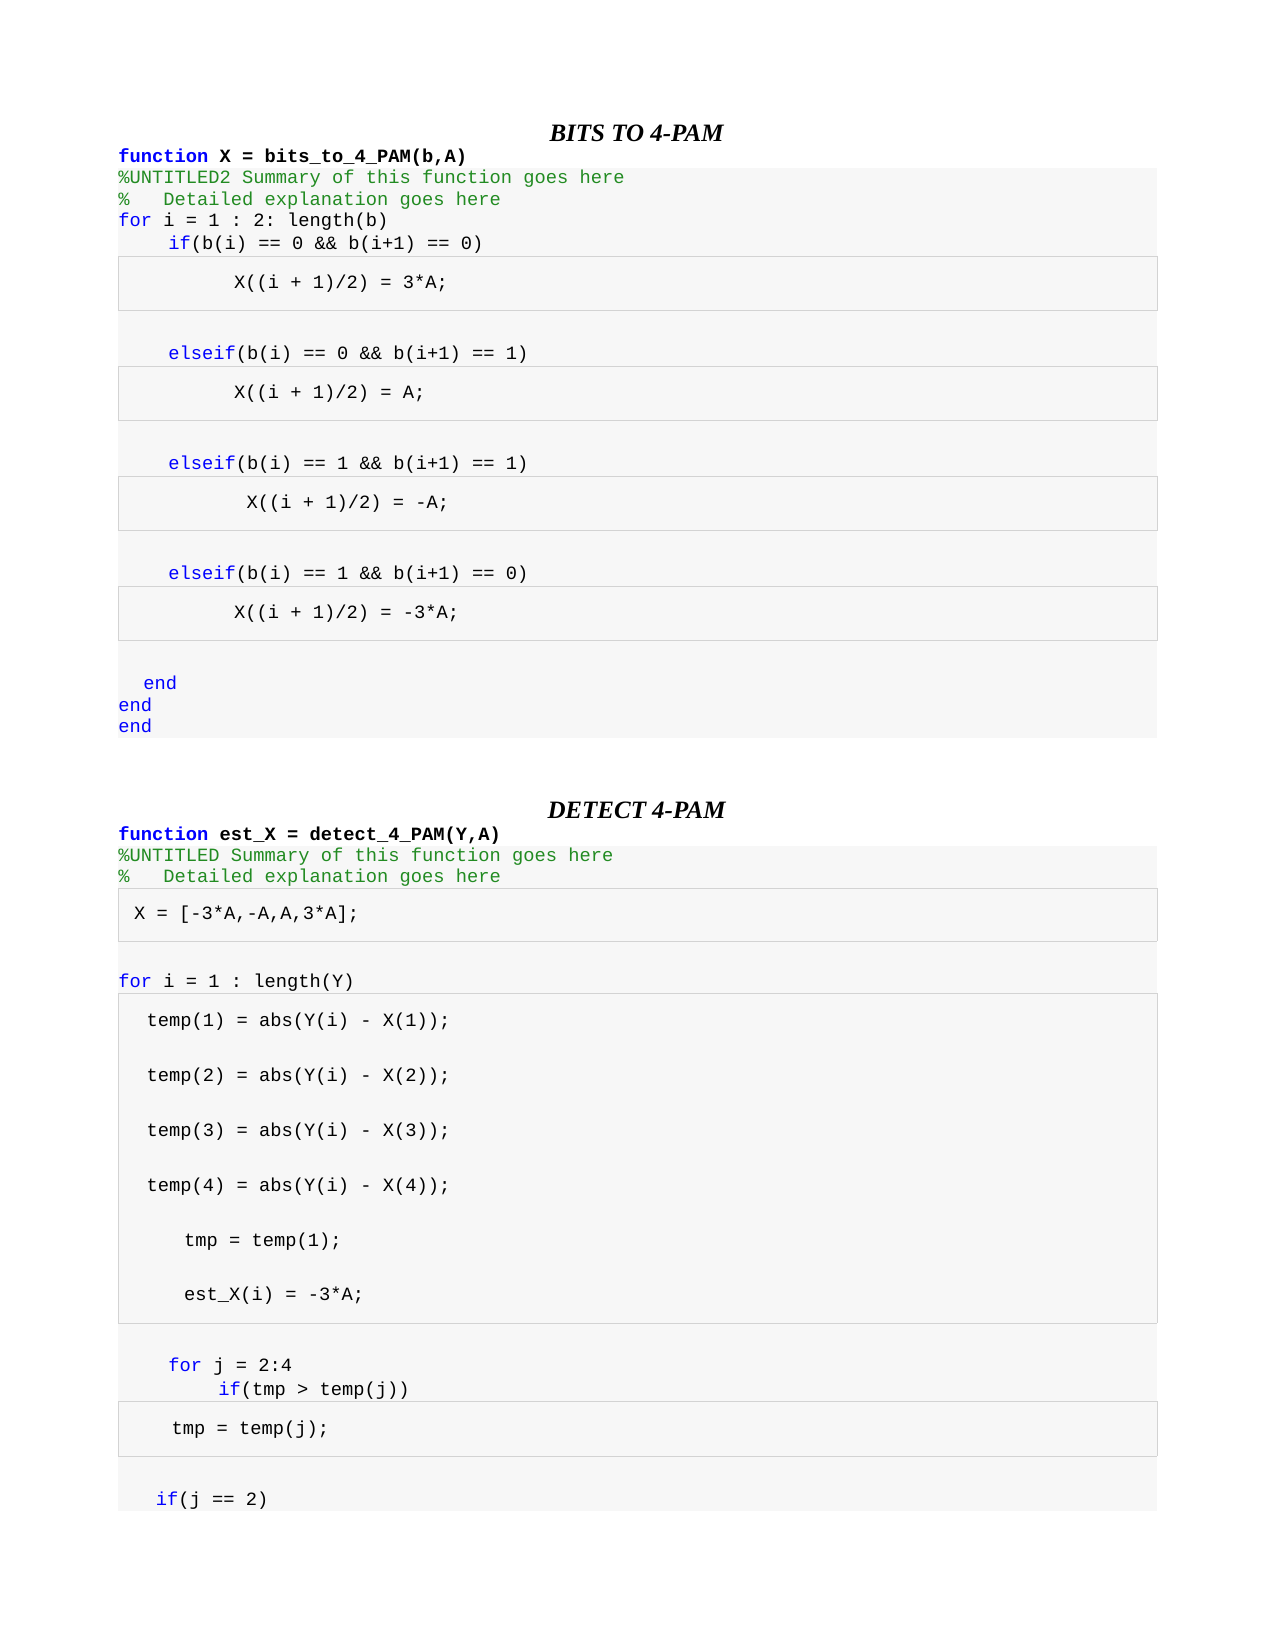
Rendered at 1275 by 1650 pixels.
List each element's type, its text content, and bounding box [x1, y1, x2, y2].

text for i = 1 : 2: length(b) [118, 211, 1157, 232]
text temp(4) = abs(Y(i) - X(4)); [119, 1158, 1157, 1197]
text est_X(i) = -3*A; [119, 1268, 1157, 1323]
text tmp = temp(1); [119, 1213, 1157, 1252]
text X((i + 1)/2) = A; [119, 367, 1157, 420]
text end [118, 696, 1157, 717]
text X = [-3*A,-A,A,3*A]; [119, 889, 1157, 941]
text end [118, 672, 1157, 696]
text if(j == 2) [118, 1488, 1157, 1511]
text for j = 2:4 [118, 1354, 1157, 1378]
text DETECT 4-PAM [118, 796, 1157, 824]
text % Detailed explanation goes here [118, 867, 1157, 888]
text function X = bits_to_4_PAM(b,A) [118, 147, 1157, 168]
text BITS TO 4-PAM [118, 118, 1157, 147]
text elseif(b(i) == 1 && b(i+1) == 0) [118, 562, 1157, 586]
text X((i + 1)/2) = -3*A; [119, 587, 1157, 640]
text %UNTITLED Summary of this function goes here [118, 846, 1157, 867]
text X((i + 1)/2) = 3*A; [119, 257, 1157, 310]
text if(tmp > temp(j)) [118, 1378, 1157, 1401]
text tmp = temp(j); [119, 1402, 1157, 1456]
text X((i + 1)/2) = -A; [119, 477, 1157, 530]
text % Detailed explanation goes here [118, 189, 1157, 211]
text function est_X = detect_4_PAM(Y,A) [118, 824, 1157, 846]
text temp(3) = abs(Y(i) - X(3)); [119, 1103, 1157, 1142]
text end [118, 717, 1157, 738]
text %UNTITLED2 Summary of this function goes here [118, 168, 1157, 189]
text elseif(b(i) == 1 && b(i+1) == 1) [118, 452, 1157, 476]
text if(b(i) == 0 && b(i+1) == 0) [118, 232, 1157, 256]
text temp(1) = abs(Y(i) - X(1)); [119, 994, 1157, 1033]
text elseif(b(i) == 0 && b(i+1) == 1) [118, 342, 1157, 366]
text temp(2) = abs(Y(i) - X(2)); [119, 1048, 1157, 1087]
text for i = 1 : length(Y) [118, 972, 1157, 993]
